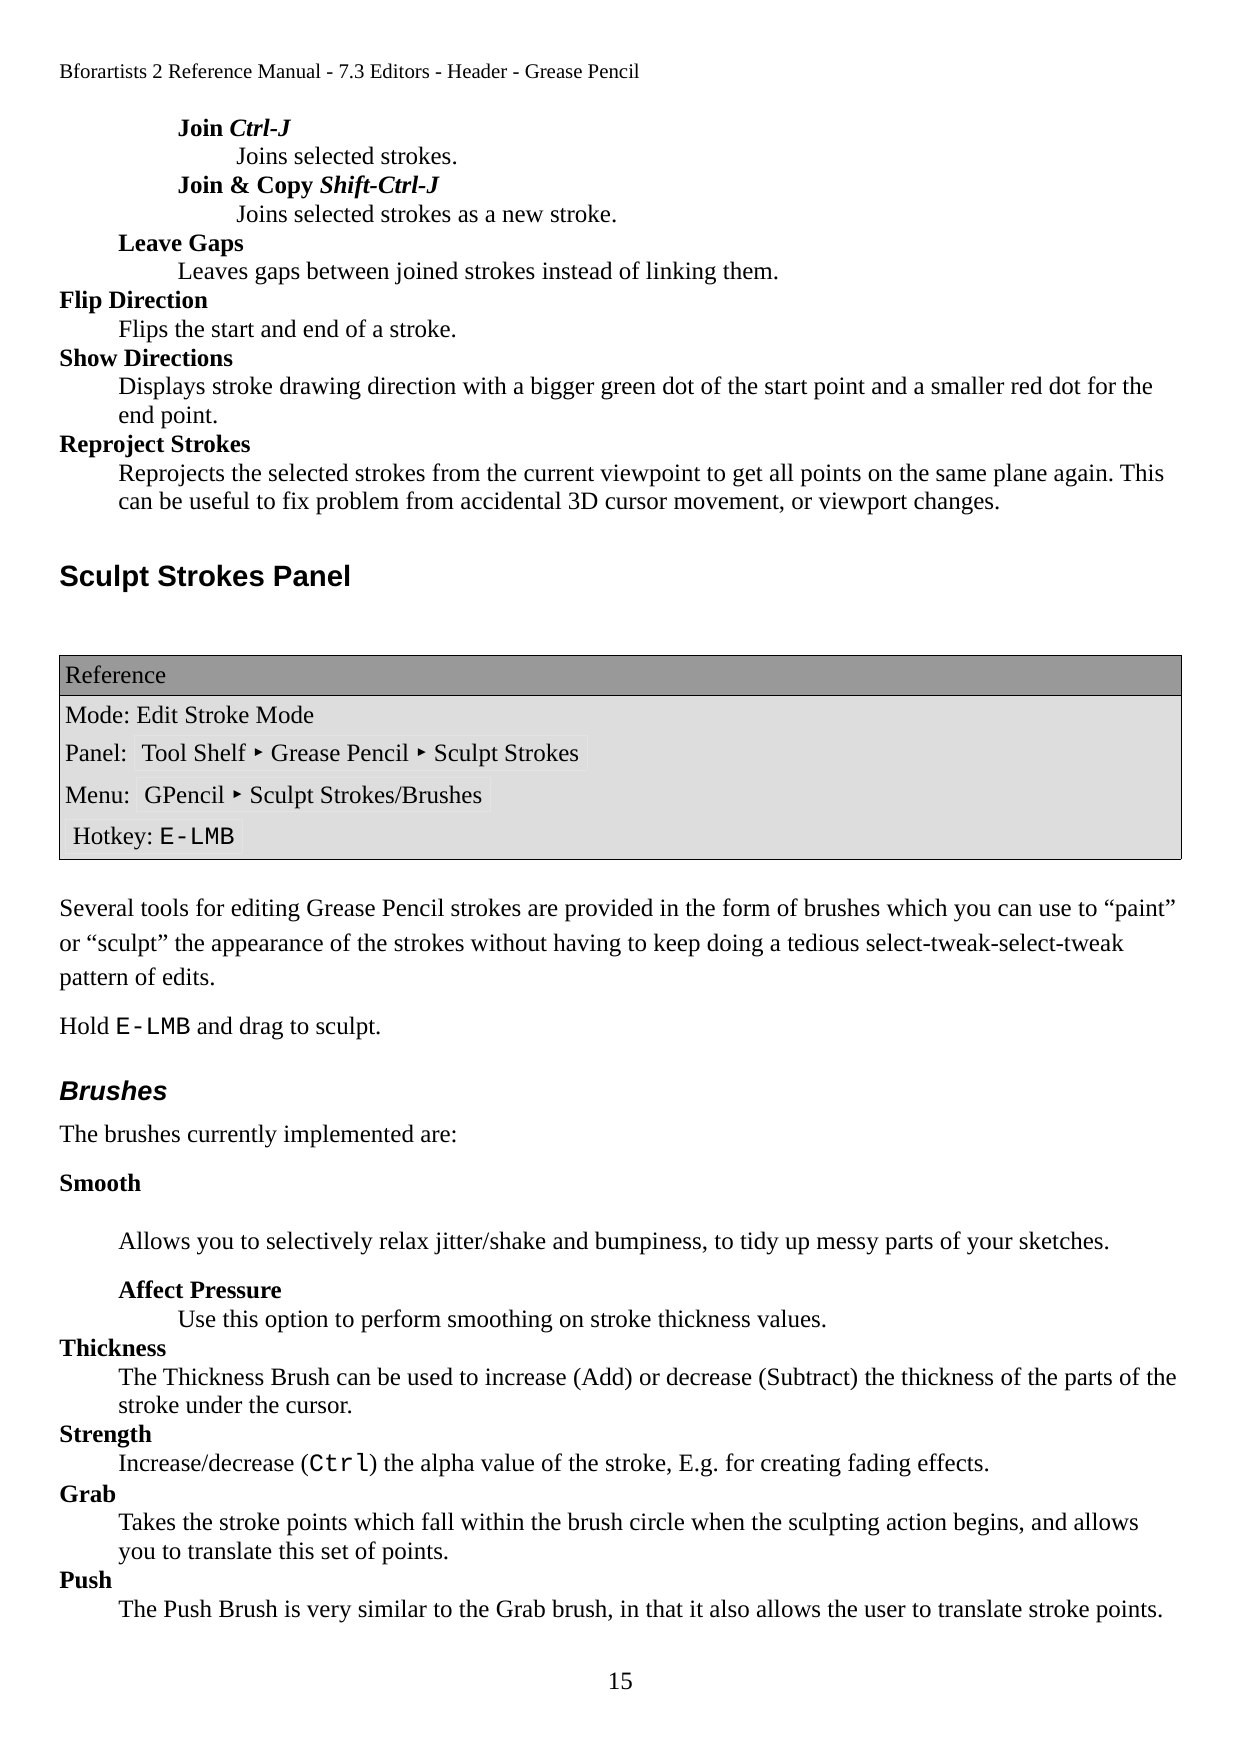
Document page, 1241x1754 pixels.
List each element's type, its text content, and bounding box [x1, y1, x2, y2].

list Reprojects the selected strokes from the current viewpoint to get all points on the same plane again. This can be useful to fix problem from accidental 3D cursor movement, or viewport changes. [118, 458, 1181, 515]
list Leaves gaps between joined strokes instead of linking them. [177, 256, 1181, 285]
subtitle Strength [59, 1419, 1181, 1448]
list Joins selected strokes as a new stroke. [236, 199, 1181, 228]
subtitle Thickness [59, 1333, 1181, 1362]
text Hold E-LMB and drag to sculpt. [59, 1011, 1181, 1042]
list Increase/decrease (Ctrl) the alpha value of the stroke, E.g. for creating fading effects. [118, 1448, 1181, 1479]
text The brushes currently implemented are: [59, 1119, 1181, 1148]
text Several tools for editing Grease Pencil strokes are provided in the form of brushes which you can use to “paint” or “sculpt” the appearance of the strokes without having to keep doing a tedious select-tweak-select-tweak pattern of edits. [59, 893, 1181, 991]
table_header Reference [60, 656, 1181, 695]
list Takes the stroke points which fall within the brush circle when the sculpting action begins, and allows you to translate this set of points. [118, 1507, 1181, 1565]
subtitle Flip Direction [59, 285, 1181, 314]
subtitle Push [59, 1565, 1181, 1594]
subtitle Smooth [59, 1168, 1181, 1197]
list Flips the start and end of a stroke. [118, 314, 1181, 343]
list Use this option to perform smoothing on stroke thickness values. [177, 1304, 1181, 1333]
subtitle Sculpt Strokes Panel [59, 559, 1181, 593]
subtitle Reproject Strokes [59, 429, 1181, 458]
subtitle Join & Copy Shift-Ctrl-J [177, 170, 1181, 199]
table_cell Mode: Edit Stroke Mode Panel: Tool Shelf ‣ Grease Pencil ‣ Sculpt Strokes Menu: GPencil ‣ Sculpt Strokes/Brushes Hotkey: E-LMB [60, 696, 1181, 859]
subtitle Join Ctrl-J [177, 113, 1181, 141]
subtitle Brushes [59, 1075, 1181, 1106]
list Displays stroke drawing direction with a bigger green dot of the start point and a smaller red dot for the end point. [118, 371, 1181, 429]
subtitle Leave Gaps [118, 228, 1181, 256]
list The Thickness Brush can be used to increase (Add) or decrease (Subtract) the thickness of the parts of the stroke under the cursor. [118, 1362, 1181, 1419]
text Allows you to selectively relax jitter/shake and bumpiness, to tidy up messy parts of your sketches. [118, 1226, 1181, 1255]
subtitle Grab [59, 1479, 1181, 1507]
list Joins selected strokes. [236, 141, 1181, 170]
list The Push Brush is very similar to the Grab brush, in that it also allows the user to translate stroke points. [118, 1594, 1181, 1622]
subtitle Show Directions [59, 343, 1181, 371]
subtitle Affect Pressure [118, 1275, 1181, 1304]
